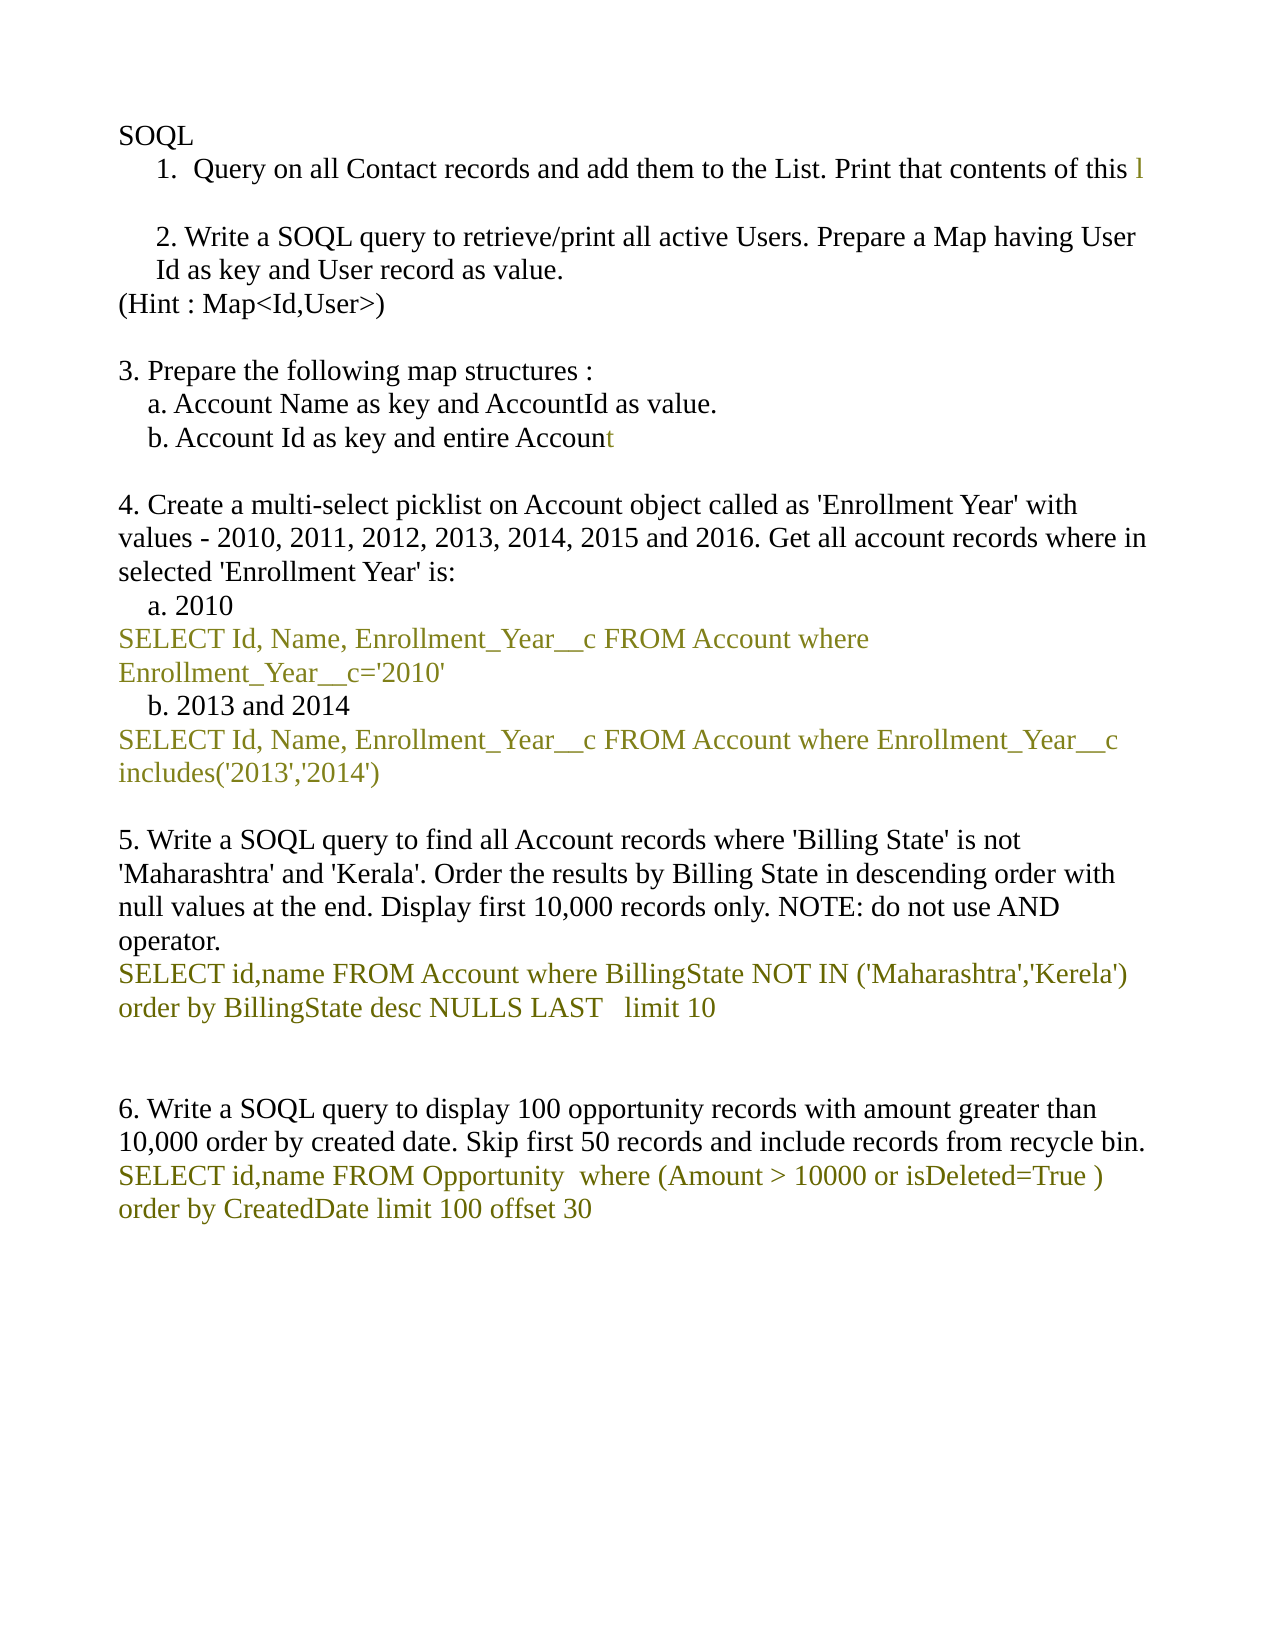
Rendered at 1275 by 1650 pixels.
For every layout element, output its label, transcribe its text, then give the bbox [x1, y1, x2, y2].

text SELECT id,name FROM Opportunity where (Amount > 10000 or isDeleted=True ) order by CreatedDate limit 100 offset 30 [118, 1158, 1157, 1225]
list Query on all Contact records and add them to the List. Print that contents of this l [156, 152, 1157, 185]
text (Hint : Map<Id,User>) [118, 286, 1157, 319]
text 5. Write a SOQL query to find all Account records where 'Billing State' is not 'Maharashtra' and 'Kerala'. Order the results by Billing State in descending order with null values at the end. Display first 10,000 records only. NOTE: do not use AND operator. [118, 822, 1157, 957]
text SELECT Id, Name, Enrollment_Year__c FROM Account where Enrollment_Year__c='2010' [118, 621, 1157, 688]
text b. Account Id as key and entire Account [118, 420, 1157, 453]
text 3. Prepare the following map structures : [118, 353, 1157, 386]
text 2. Write a SOQL query to retrieve/print all active Users. Prepare a Map having User Id as key and User record as value. [156, 219, 1157, 286]
text a. 2010 [118, 588, 1157, 621]
text a. Account Name as key and AccountId as value. [118, 386, 1157, 420]
text b. 2013 and 2014 [118, 688, 1157, 722]
text SELECT Id, Name, Enrollment_Year__c FROM Account where Enrollment_Year__c includes('2013','2014') [118, 722, 1157, 789]
text 6. Write a SOQL query to display 100 opportunity records with amount greater than 10,000 order by created date. Skip first 50 records and include records from recycle bin. [118, 1091, 1157, 1158]
text SELECT id,name FROM Account where BillingState NOT IN ('Maharashtra','Kerela') order by BillingState desc NULLS LAST limit 10 [118, 957, 1157, 1024]
text SOQL [118, 118, 1157, 152]
text 4. Create a multi-select picklist on Account object called as 'Enrollment Year' with values - 2010, 2011, 2012, 2013, 2014, 2015 and 2016. Get all account records where in selected 'Enrollment Year' is: [118, 487, 1157, 588]
